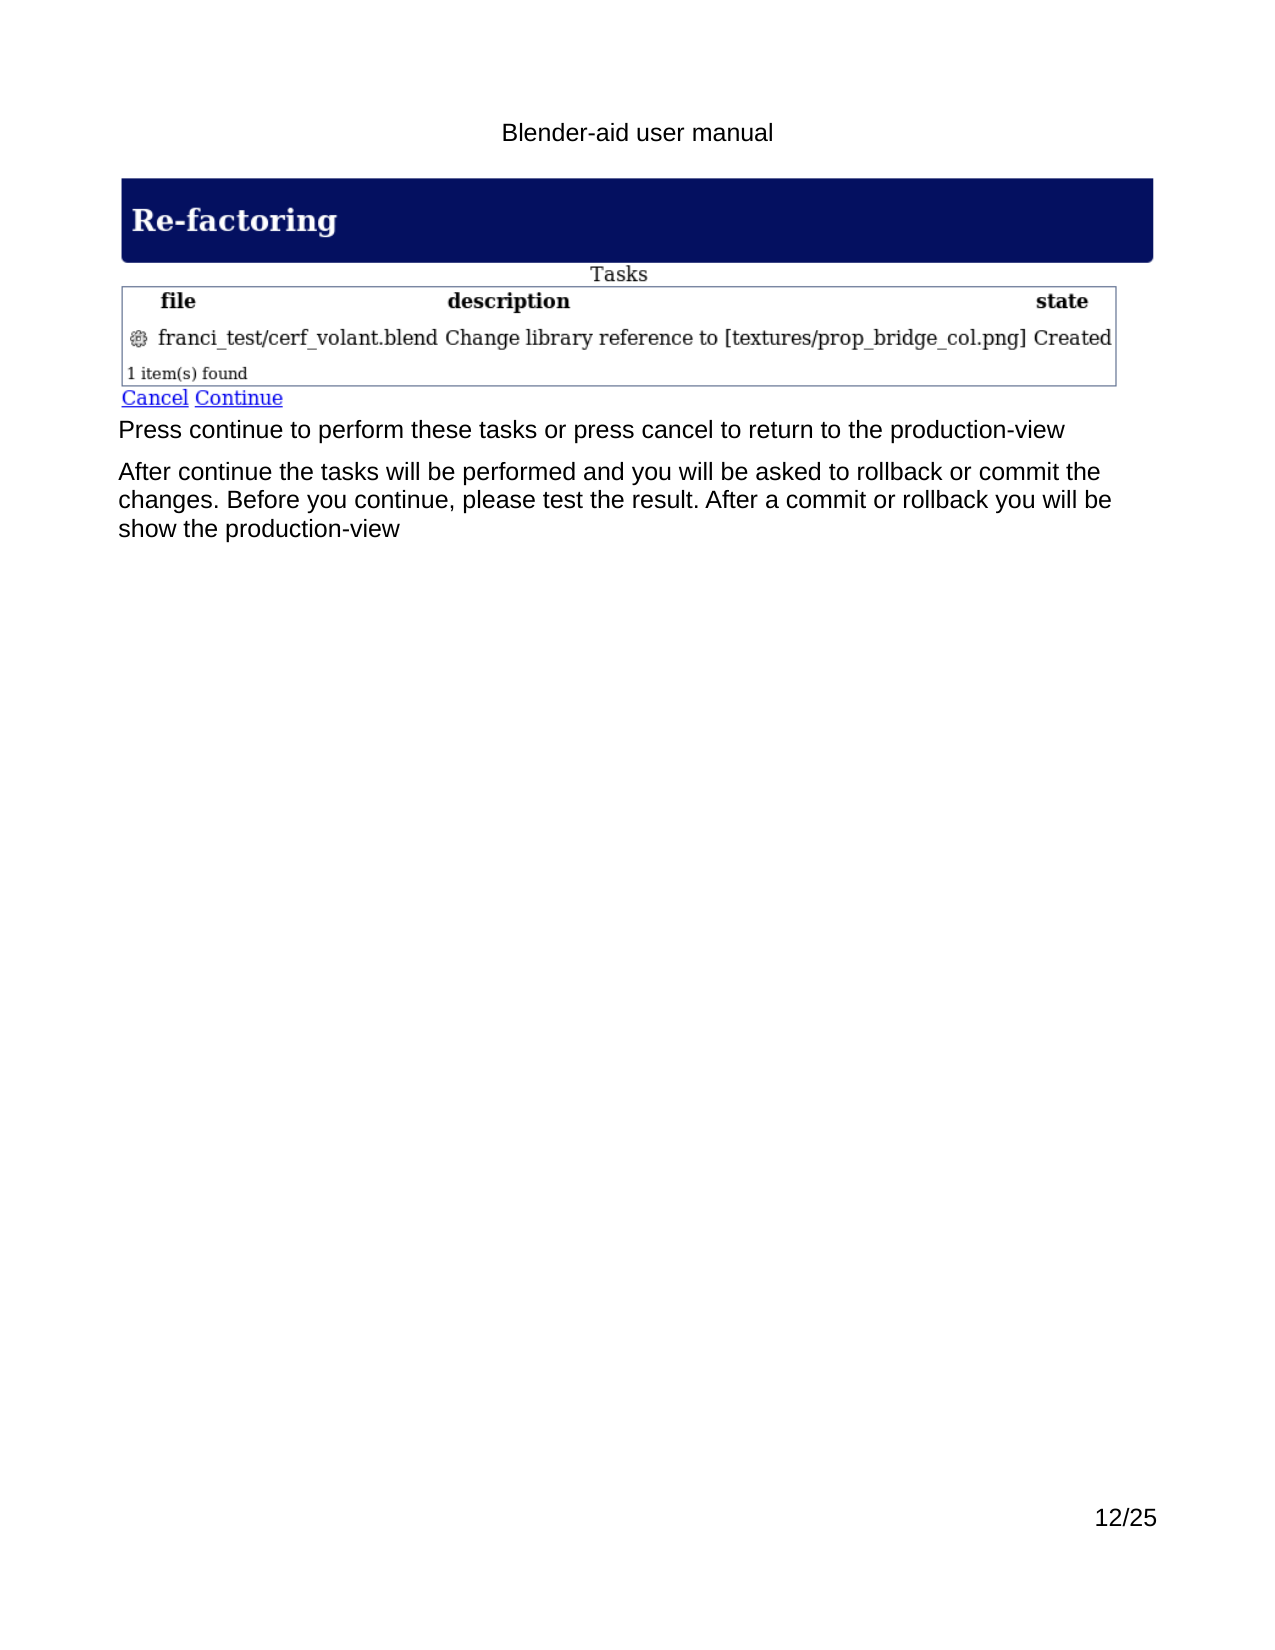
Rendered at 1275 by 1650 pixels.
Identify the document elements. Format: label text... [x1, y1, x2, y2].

text After continue the tasks will be performed and you will be asked to rollback or commit the changes. Before you continue, please test the result. After a commit or rollback you will be show the production-view [118, 457, 1157, 543]
picture [118, 176, 1157, 416]
text Press continue to perform these tasks or press cancel to return to the production-view [118, 416, 1157, 444]
